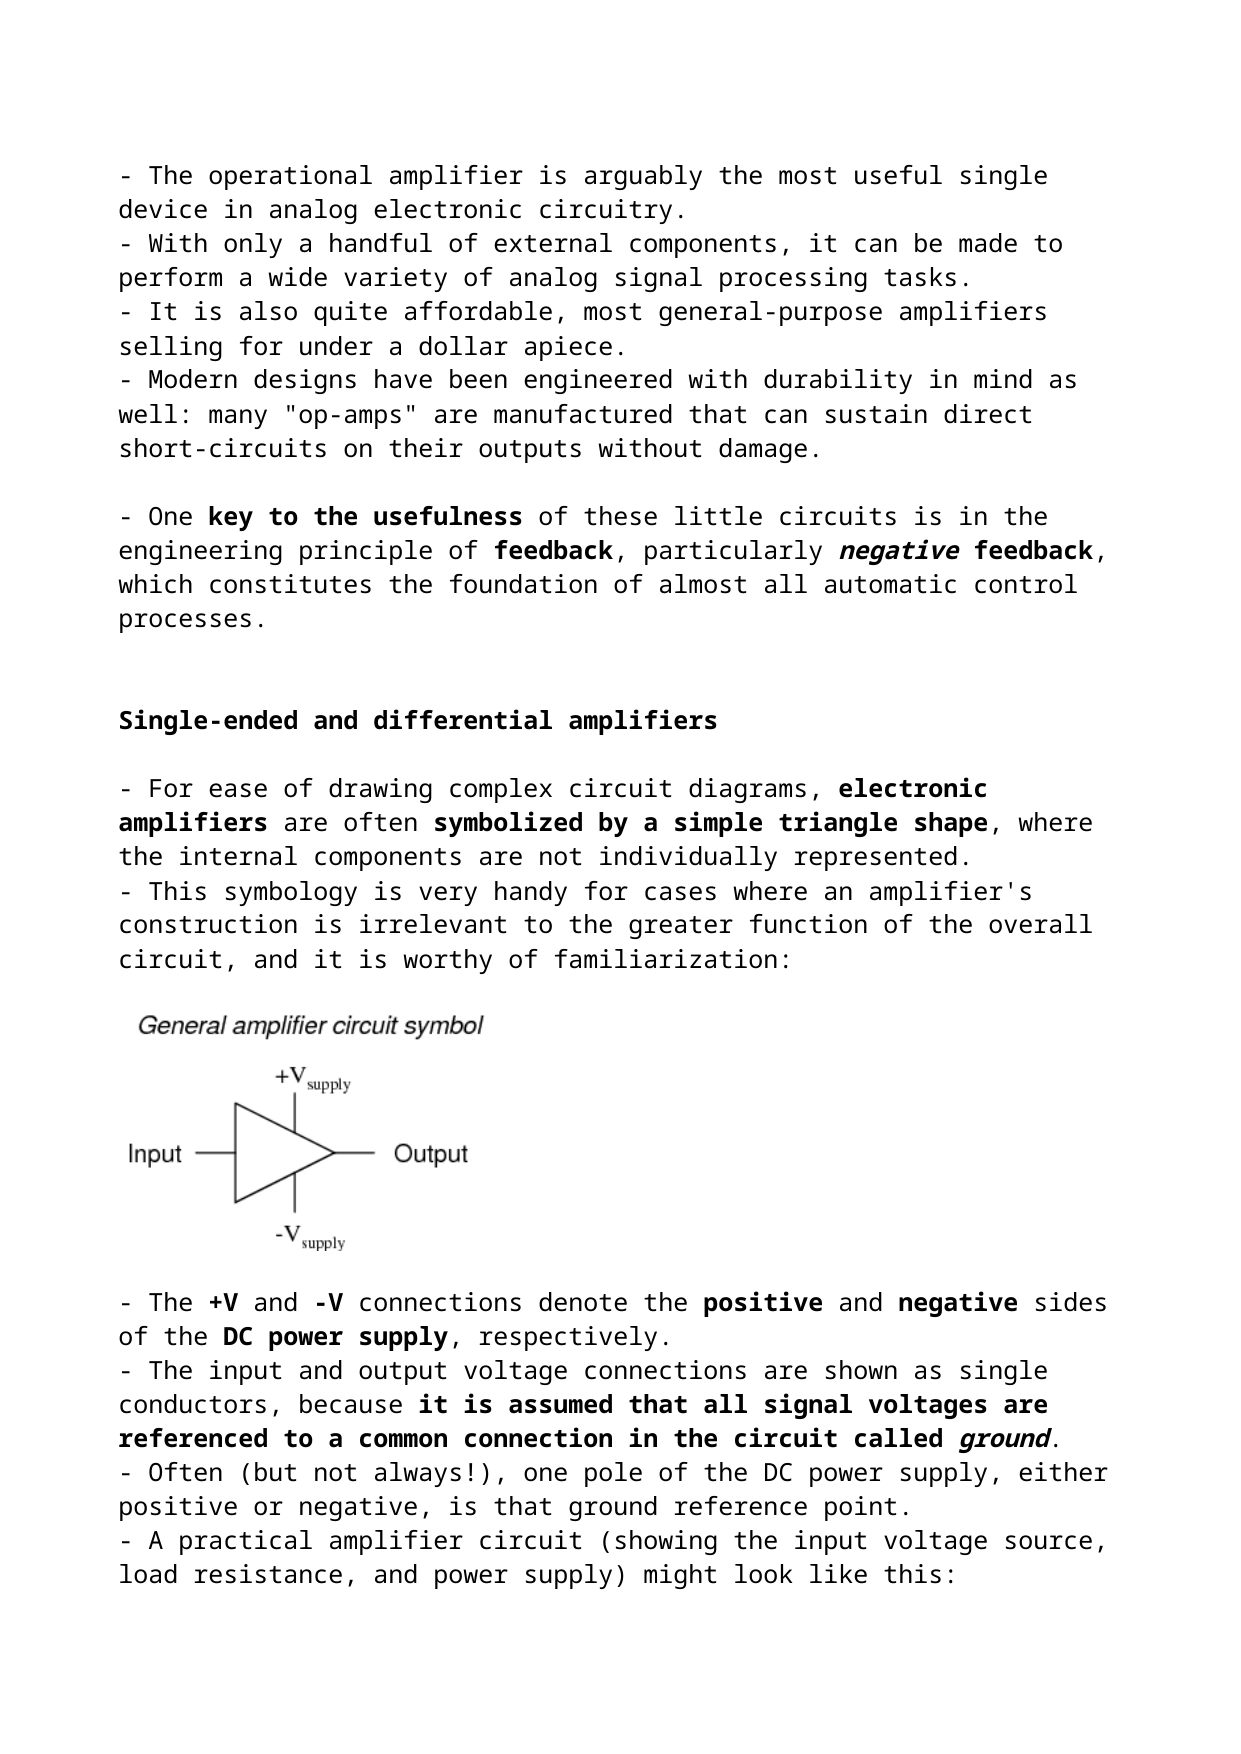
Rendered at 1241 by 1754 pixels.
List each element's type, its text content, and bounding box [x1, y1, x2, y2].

text - A practical amplifier circuit (showing the input voltage source, load resistance, and power supply) might look like this: [118, 1523, 1122, 1591]
list - This symbology is very handy for cases where an amplifier's construction is irrelevant to the greater function of the overall circuit, and it is worthy of familiarization: [118, 873, 1122, 975]
text - The +V and -V connections denote the positive and negative sides of the DC power supply, respectively. [118, 1284, 1122, 1352]
text - The input and output voltage connections are shown as single conductors, because it is assumed that all signal voltages are referenced to a common connection in the circuit called ground. [118, 1352, 1122, 1454]
list - One key to the usefulness of these little circuits is in the engineering principle of feedback, particularly negative feedback, which constitutes the foundation of almost all automatic control processes. [118, 498, 1122, 635]
list - Modern designs have been engineered with durability in mind as well: many "op-amps" are manufactured that can sustain direct short-circuits on their outputs without damage. [118, 362, 1122, 464]
list - For ease of drawing complex circuit diagrams, electronic amplifiers are often symbolized by a simple triangle shape, where the internal components are not individually represented. [118, 771, 1122, 873]
text - Often (but not always!), one pole of the DC power supply, either positive or negative, is that ground reference point. [118, 1454, 1122, 1523]
subtitle - The operational amplifier is arguably the most useful single device in analog electronic circuitry. [118, 158, 1122, 226]
list - With only a handful of external components, it can be made to perform a wide variety of analog signal processing tasks. [118, 226, 1122, 294]
list - It is also quite affordable, most general-purpose amplifiers selling for under a dollar apiece. [118, 294, 1122, 362]
subtitle Single-ended and differential amplifiers [118, 703, 1122, 737]
picture [118, 1009, 494, 1251]
